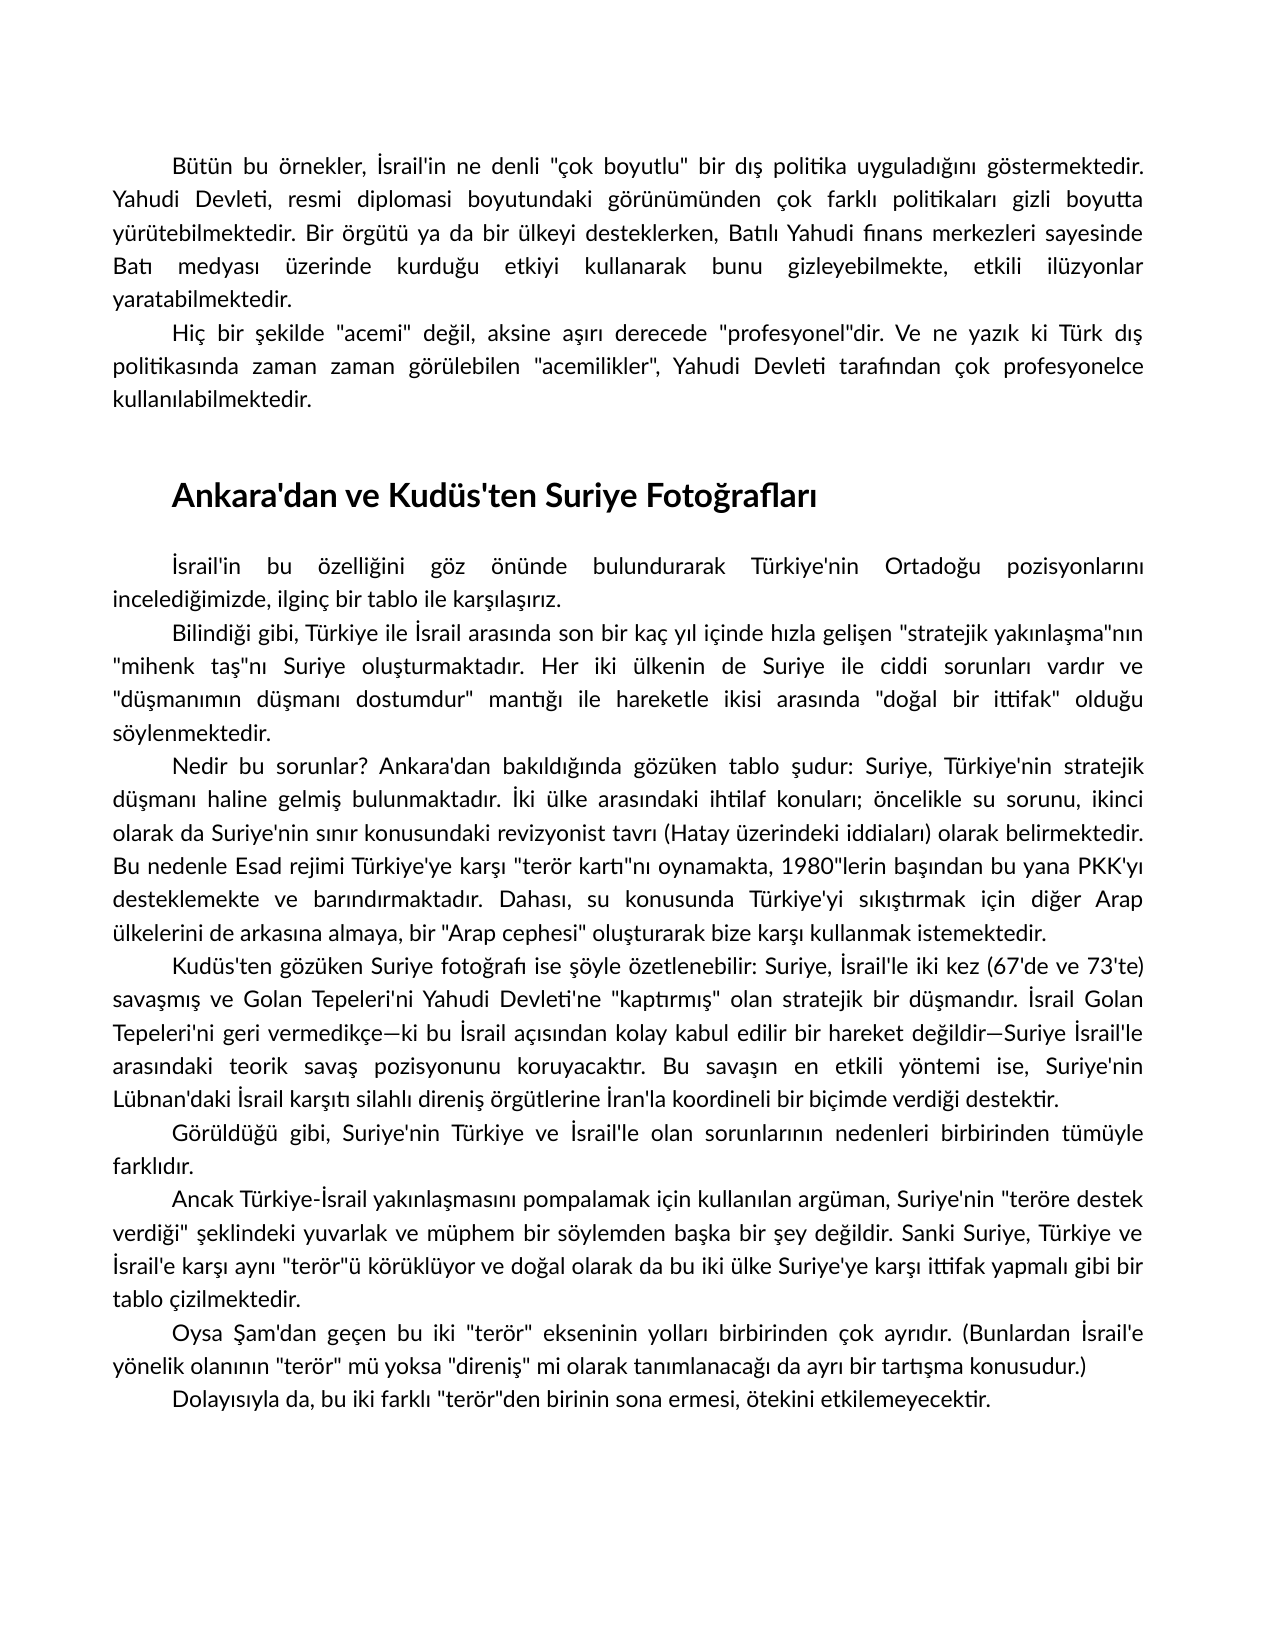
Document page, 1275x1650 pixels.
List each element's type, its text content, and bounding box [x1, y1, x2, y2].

subtitle Ankara'dan ve Kudüs'ten Suriye Fotoğrafları [112, 481, 1145, 514]
text Nedir bu sorunlar? Ankara'dan bakıldığında gözüken tablo şudur: Suriye, Türkiye'nin stratejik düşmanı haline gelmiş bulunmaktadır. İki ülke arasındaki ihtilaf konuları; öncelikle su sorunu, ikinci olarak da Suriye'nin sınır konusundaki revizyonist tavrı (Hatay üzerindeki iddiaları) olarak belirmektedir. Bu nedenle Esad rejimi Türkiye'ye karşı "terör kartı"nı oynamakta, 1980"lerin başından bu yana PKK'yı desteklemekte ve barındırmaktadır. Dahası, su konusunda Türkiye'yi sıkıştırmak için diğer Arap ülkelerini de arkasına almaya, bir "Arap cephesi" oluşturarak bize karşı kullanmak istemektedir. [112, 748, 1145, 948]
text Oysa Şam'dan geçen bu iki "terör" ekseninin yolları birbirinden çok ayrıdır. (Bunlardan İsrail'e yönelik olanının "terör" mü yoksa "direniş" mi olarak tanımlanacağı da ayrı bir tartışma konusudur.) [112, 1314, 1145, 1381]
text Bütün bu örnekler, İsrail'in ne denli "çok boyutlu" bir dış politika uyguladığını göstermektedir. Yahudi Devleti, resmi diplomasi boyutundaki görünümünden çok farklı politikaları gizli boyutta yürütebilmektedir. Bir örgütü ya da bir ülkeyi desteklerken, Batılı Yahudi finans merkezleri sayesinde Batı medyası üzerinde kurduğu etkiyi kullanarak bunu gizleyebilmekte, etkili ilüzyonlar yaratabilmektedir. [112, 148, 1145, 314]
text Görüldüğü gibi, Suriye'nin Türkiye ve İsrail'le olan sorunlarının nedenleri birbirinden tümüyle farklıdır. [112, 1114, 1145, 1181]
text Hiç bir şekilde "acemi" değil, aksine aşırı derecede "profesyonel"dir. Ve ne yazık ki Türk dış politikasında zaman zaman görülebilen "acemilikler", Yahudi Devleti tarafından çok profesyonelce kullanılabilmektedir. [112, 314, 1145, 414]
text Bilindiği gibi, Türkiye ile İsrail arasında son bir kaç yıl içinde hızla gelişen "stratejik yakınlaşma"nın "mihenk taş"nı Suriye oluşturmaktadır. Her iki ülkenin de Suriye ile ciddi sorunları vardır ve "düşmanımın düşmanı dostumdur" mantığı ile hareketle ikisi arasında "doğal bir ittifak" olduğu söylenmektedir. [112, 614, 1145, 748]
text Dolayısıyla da, bu iki farklı "terör"den birinin sona ermesi, ötekini etkilemeyecektir. [112, 1381, 1145, 1414]
text Kudüs'ten gözüken Suriye fotoğrafı ise şöyle özetlenebilir: Suriye, İsrail'le iki kez (67'de ve 73'te) savaşmış ve Golan Tepeleri'ni Yahudi Devleti'ne "kaptırmış" olan stratejik bir düşmandır. İsrail Golan Tepeleri'ni geri vermedikçe—ki bu İsrail açısından kolay kabul edilir bir hareket değildir—Suriye İsrail'le arasındaki teorik savaş pozisyonunu koruyacaktır. Bu savaşın en etkili yöntemi ise, Suriye'nin Lübnan'daki İsrail karşıtı silahlı direniş örgütlerine İran'la koordineli bir biçimde verdiği destektir. [112, 948, 1145, 1114]
text İsrail'in bu özelliğini göz önünde bulundurarak Türkiye'nin Ortadoğu pozisyonlarını incelediğimizde, ilginç bir tablo ile karşılaşırız. [112, 548, 1145, 614]
text Ancak Türkiye-İsrail yakınlaşmasını pompalamak için kullanılan argüman, Suriye'nin "teröre destek verdiği" şeklindeki yuvarlak ve müphem bir söylemden başka bir şey değildir. Sanki Suriye, Türkiye ve İsrail'e karşı aynı "terör"ü körüklüyor ve doğal olarak da bu iki ülke Suriye'ye karşı ittifak yapmalı gibi bir tablo çizilmektedir. [112, 1181, 1145, 1314]
